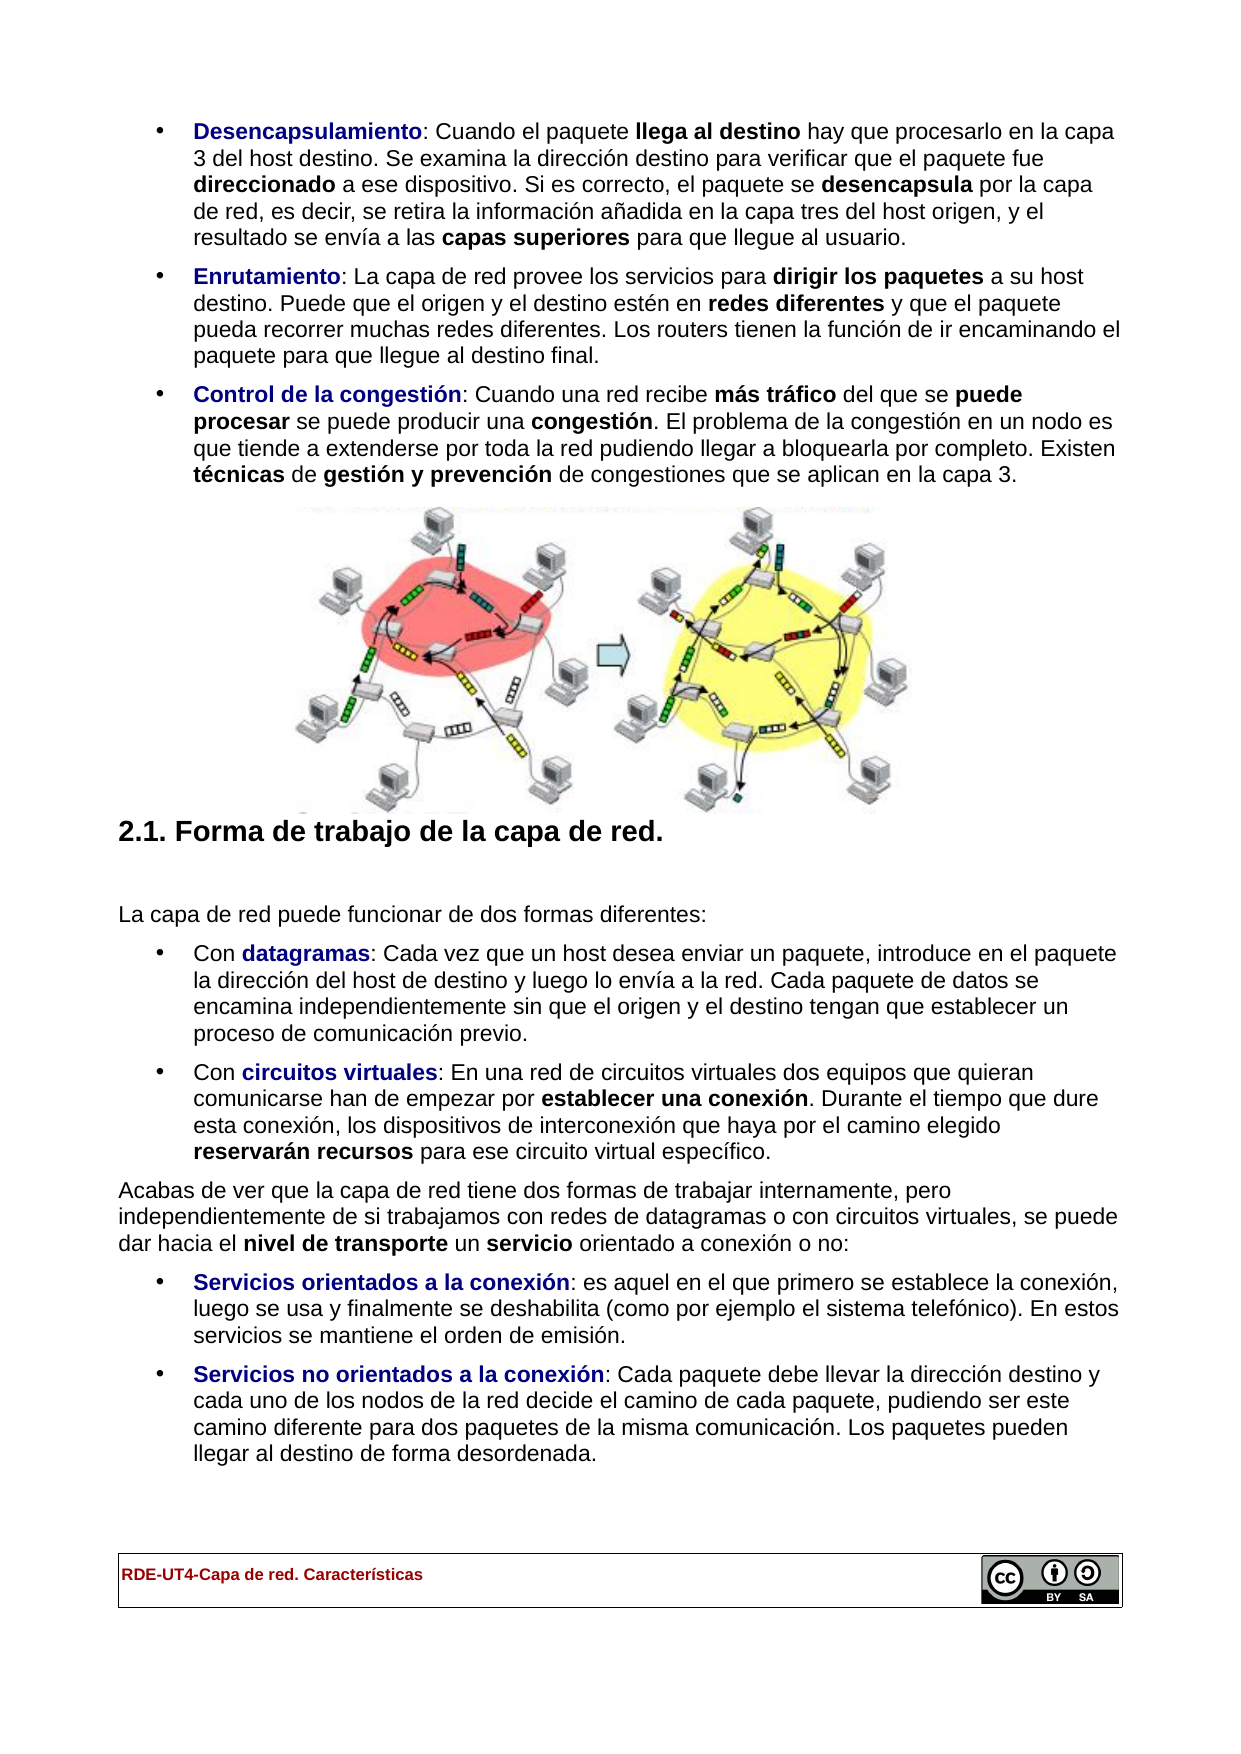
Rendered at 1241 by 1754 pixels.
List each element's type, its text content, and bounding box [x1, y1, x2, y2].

list Servicios no orientados a la conexión: Cada paquete debe llevar la dirección destino y cada uno de los nodos de la red decide el camino de cada paquete, pudiendo ser este camino diferente para dos paquetes de la misma comunicación. Los paquetes pueden llegar al destino de forma desordenada. [156, 1361, 1122, 1467]
list Servicios orientados a la conexión: es aquel en el que primero se establece la conexión, luego se usa y finalmente se deshabilita (como por ejemplo el sistema telefónico). En estos servicios se mantiene el orden de emisión. [156, 1268, 1122, 1348]
picture [291, 507, 913, 814]
list Control de la congestión: Cuando una red recibe más tráfico del que se puede procesar se puede producir una congestión. El problema de la congestión en un nodo es que tiende a extenderse por toda la red pudiendo llegar a bloquearla por completo. Existen técnicas de gestión y prevención de congestiones que se aplican en la capa 3. [156, 381, 1122, 487]
picture [981, 1555, 1119, 1604]
list Desencapsulamiento: Cuando el paquete llega al destino hay que procesarlo en la capa 3 del host destino. Se examina la dirección destino para verificar que el paquete fue direccionado a ese dispositivo. Si es correcto, el paquete se desencapsula por la capa de red, es decir, se retira la información añadida en la capa tres del host origen, y el resultado se envía a las capas superiores para que llegue al usuario. [156, 118, 1122, 250]
subtitle 2.1. Forma de trabajo de la capa de red. [118, 525, 1122, 847]
text La capa de red puede funcionar de dos formas diferentes: [118, 901, 1122, 928]
list Enrutamiento: La capa de red provee los servicios para dirigir los paquetes a su host destino. Puede que el origen y el destino estén en redes diferentes y que el paquete pueda recorrer muchas redes diferentes. Los routers tienen la función de ir encaminando el paquete para que llegue al destino final. [156, 263, 1122, 369]
list Con datagramas: Cada vez que un host desea enviar un paquete, introduce en el paquete la dirección del host de destino y luego lo envía a la red. Cada paquete de datos se encamina independientemente sin que el origen y el destino tengan que establecer un proceso de comunicación previo. [156, 940, 1122, 1046]
text Acabas de ver que la capa de red tiene dos formas de trabajar internamente, pero independientemente de si trabajamos con redes de datagramas o con circuitos virtuales, se puede dar hacia el nivel de transporte un servicio orientado a conexión o no: [118, 1177, 1122, 1256]
list Con circuitos virtuales: En una red de circuitos virtuales dos equipos que quieran comunicarse han de empezar por establecer una conexión. Durante el tiempo que dure esta conexión, los dispositivos de interconexión que haya por el camino elegido reservarán recursos para ese circuito virtual específico. [156, 1058, 1122, 1164]
